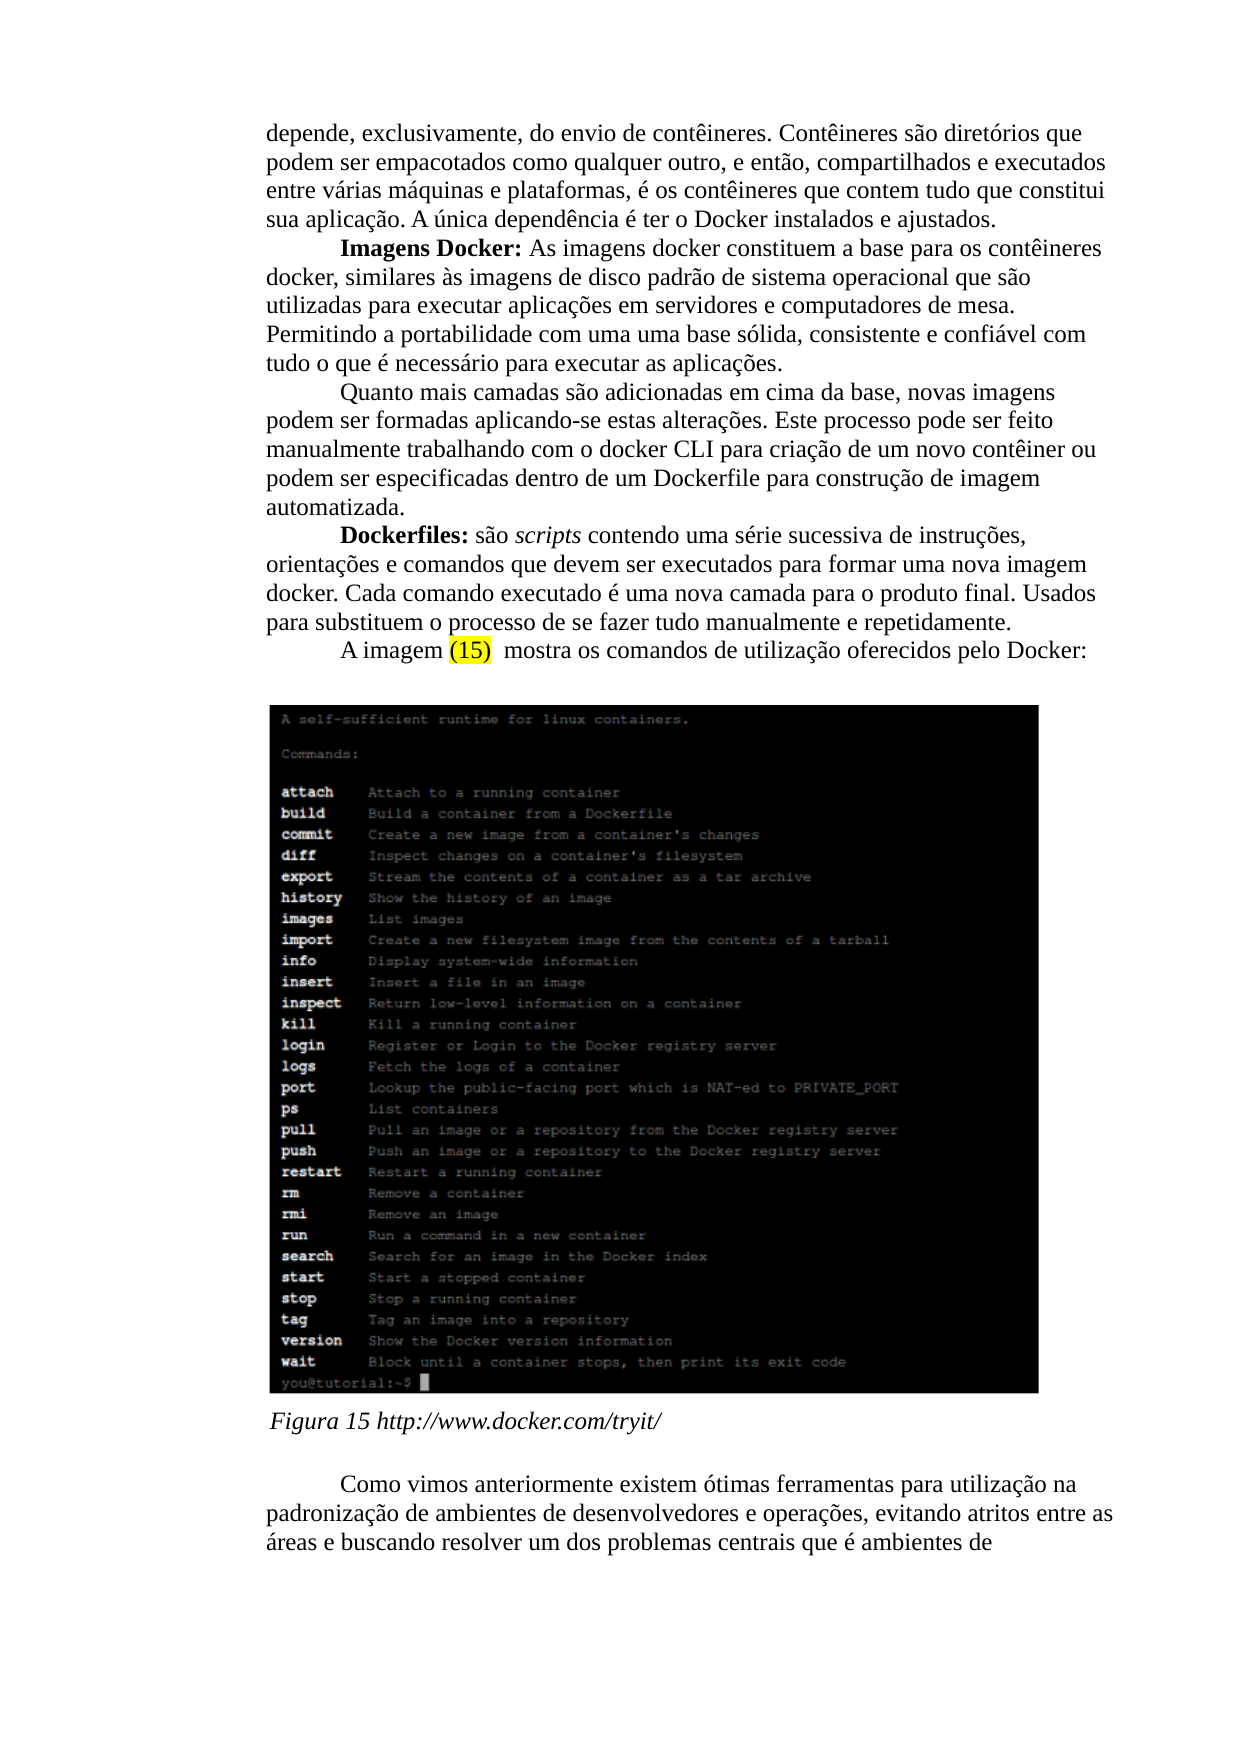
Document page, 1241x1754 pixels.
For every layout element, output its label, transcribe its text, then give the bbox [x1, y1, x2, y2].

text Quanto mais camadas são adicionadas em cima da base, novas imagens podem ser formadas aplicando-se estas alterações. Este processo pode ser feito manualmente trabalhando com o docker CLI para criação de um novo contêiner ou podem ser especificadas dentro de um Dockerfile para construção de imagem automatizada. [118, 377, 1122, 521]
text Imagens Docker: As imagens docker constituem a base para os contêineres docker, similares às imagens de disco padrão de sistema operacional que são utilizadas para executar aplicações em servidores e computadores de mesa. Permitindo a portabilidade com uma uma base sólida, consistente e confiável com tudo o que é necessário para executar as aplicações. [118, 233, 1122, 377]
text A imagem (15) mostra os comandos de utilização oferecidos pelo Docker: [118, 636, 1122, 664]
picture [269, 705, 1039, 1406]
text depende, exclusivamente, do envio de contêineres. Contêineres são diretórios que podem ser empacotados como qualquer outro, e então, compartilhados e executados entre várias máquinas e plataformas, é os contêineres que contem tudo que constitui sua aplicação. A única dependência é ter o Docker instalados e ajustados. [118, 118, 1122, 233]
text Dockerfiles: são scripts contendo uma série sucessiva de instruções, orientações e comandos que devem ser executados para formar uma nova imagem docker. Cada comando executado é uma nova camada para o produto final. Usados para substituem o processo de se fazer tudo manualmente e repetidamente. [118, 521, 1122, 636]
text Figura 15 http://www.docker.com/tryit/ [269, 1406, 1038, 1435]
text Como vimos anteriormente existem ótimas ferramentas para utilização na padronização de ambientes de desenvolvedores e operações, evitando atritos entre as áreas e buscando resolver um dos problemas centrais que é ambientes de [118, 1469, 1122, 1556]
